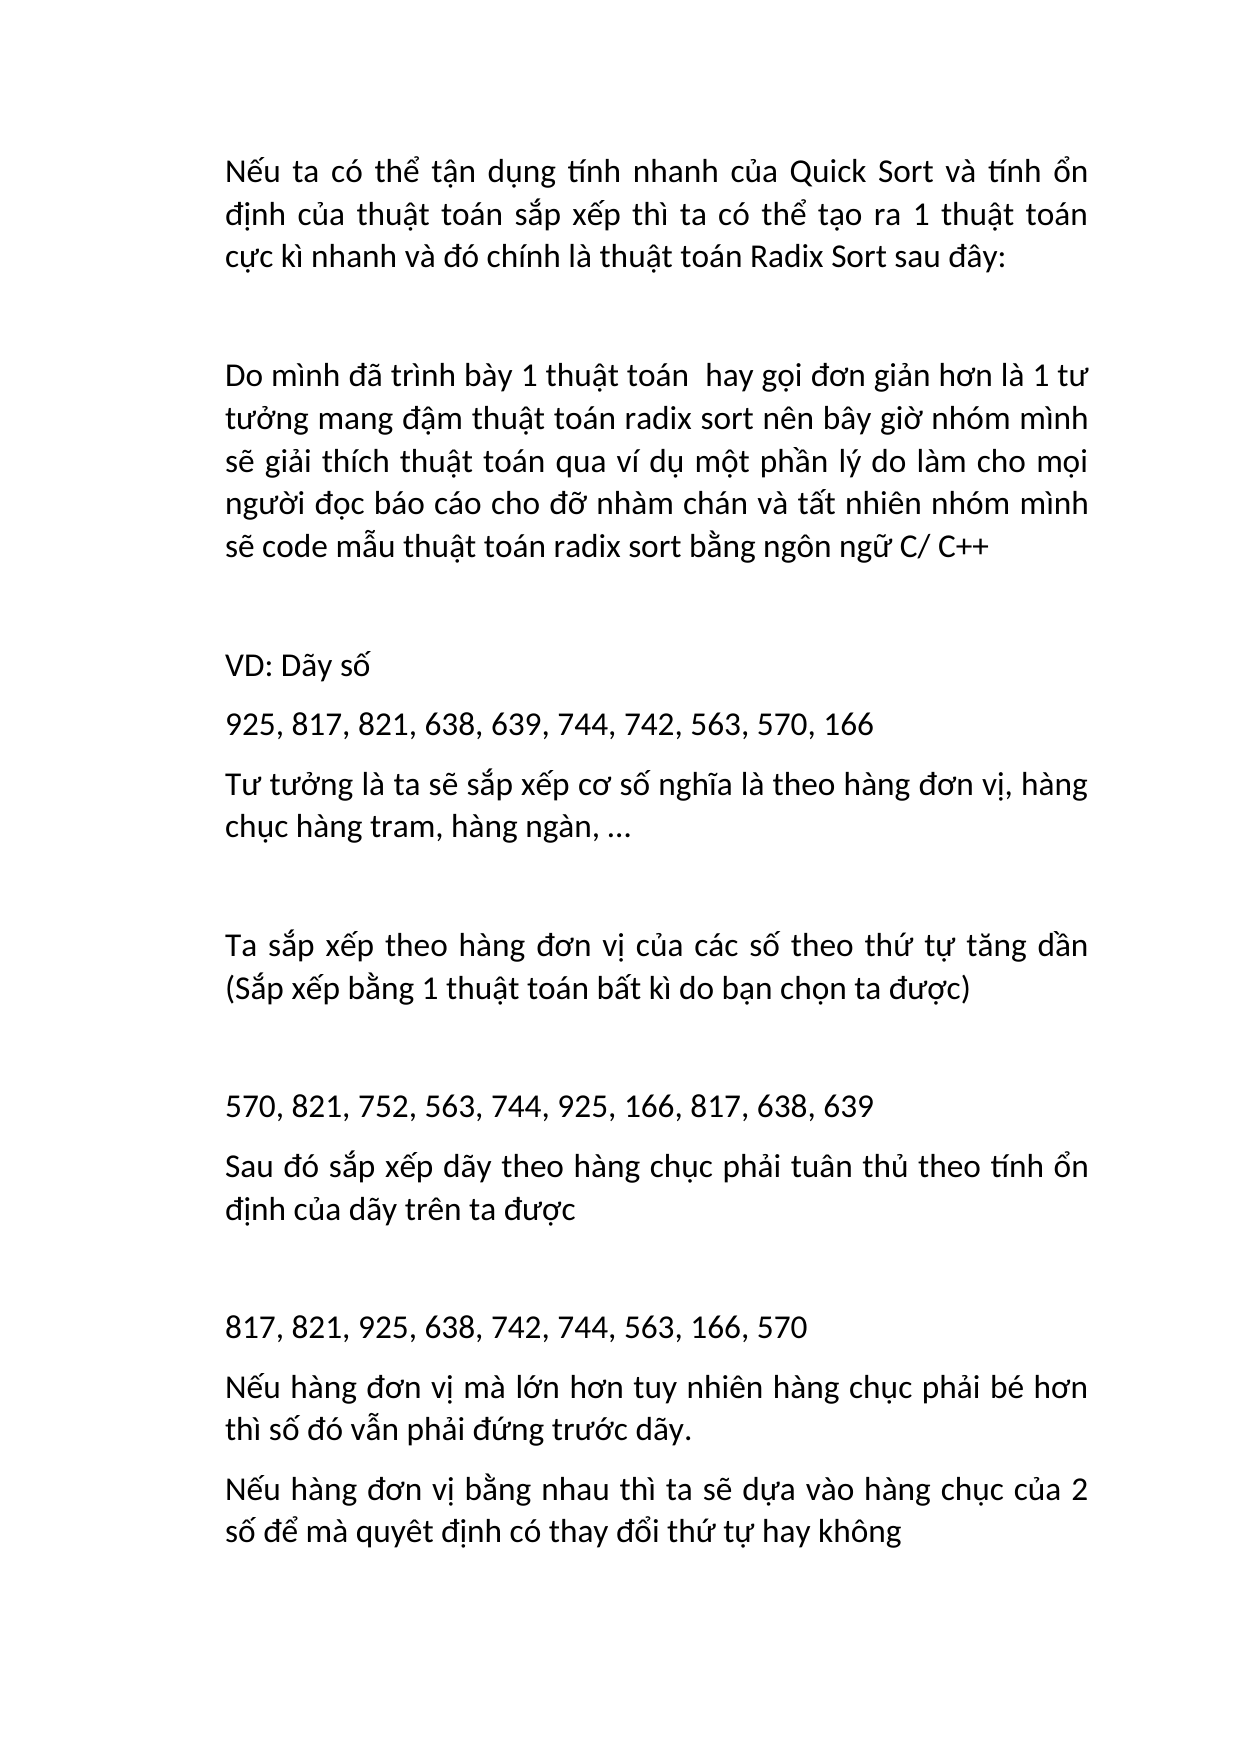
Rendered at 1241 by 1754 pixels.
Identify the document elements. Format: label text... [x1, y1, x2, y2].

text Tư tưởng là ta sẽ sắp xếp cơ số nghĩa là theo hàng đơn vị, hàng chục hàng tram, hàng ngàn, … [225, 762, 1090, 846]
text Nếu hàng đơn vị bằng nhau thì ta sẽ dựa vào hàng chục của 2 số để mà quyêt định có thay đổi thứ tự hay không [225, 1468, 1090, 1551]
text Do mình đã trình bày 1 thuật toán hay gọi đơn giản hơn là 1 tư tưởng mang đậm thuật toán radix sort nên bây giờ nhóm mình sẽ giải thích thuật toán qua ví dụ một phần lý do làm cho mọi người đọc báo cáo cho đỡ nhàm chán và tất nhiên nhóm mình sẽ code mẫu thuật toán radix sort bằng ngôn ngữ C/ C++ [225, 354, 1090, 566]
text Ta sắp xếp theo hàng đơn vị của các số theo thứ tự tăng dần (Sắp xếp bằng 1 thuật toán bất kì do bạn chọn ta được) [225, 924, 1090, 1007]
text Nếu ta có thể tận dụng tính nhanh của Quick Sort và tính ổn định của thuật toán sắp xếp thì ta có thể tạo ra 1 thuật toán cực kì nhanh và đó chính là thuật toán Radix Sort sau đây: [225, 150, 1090, 276]
text 925, 817, 821, 638, 639, 744, 742, 563, 570, 166 [225, 703, 1090, 744]
text 817, 821, 925, 638, 742, 744, 563, 166, 570 [225, 1306, 1090, 1347]
text Sau đó sắp xếp dãy theo hàng chục phải tuân thủ theo tính ổn định của dãy trên ta được [225, 1145, 1090, 1228]
text Nếu hàng đơn vị mà lớn hơn tuy nhiên hàng chục phải bé hơn thì số đó vẫn phải đứng trước dãy. [225, 1366, 1090, 1449]
text VD: Dãy số [225, 644, 1090, 684]
text 570, 821, 752, 563, 744, 925, 166, 817, 638, 639 [225, 1085, 1090, 1126]
